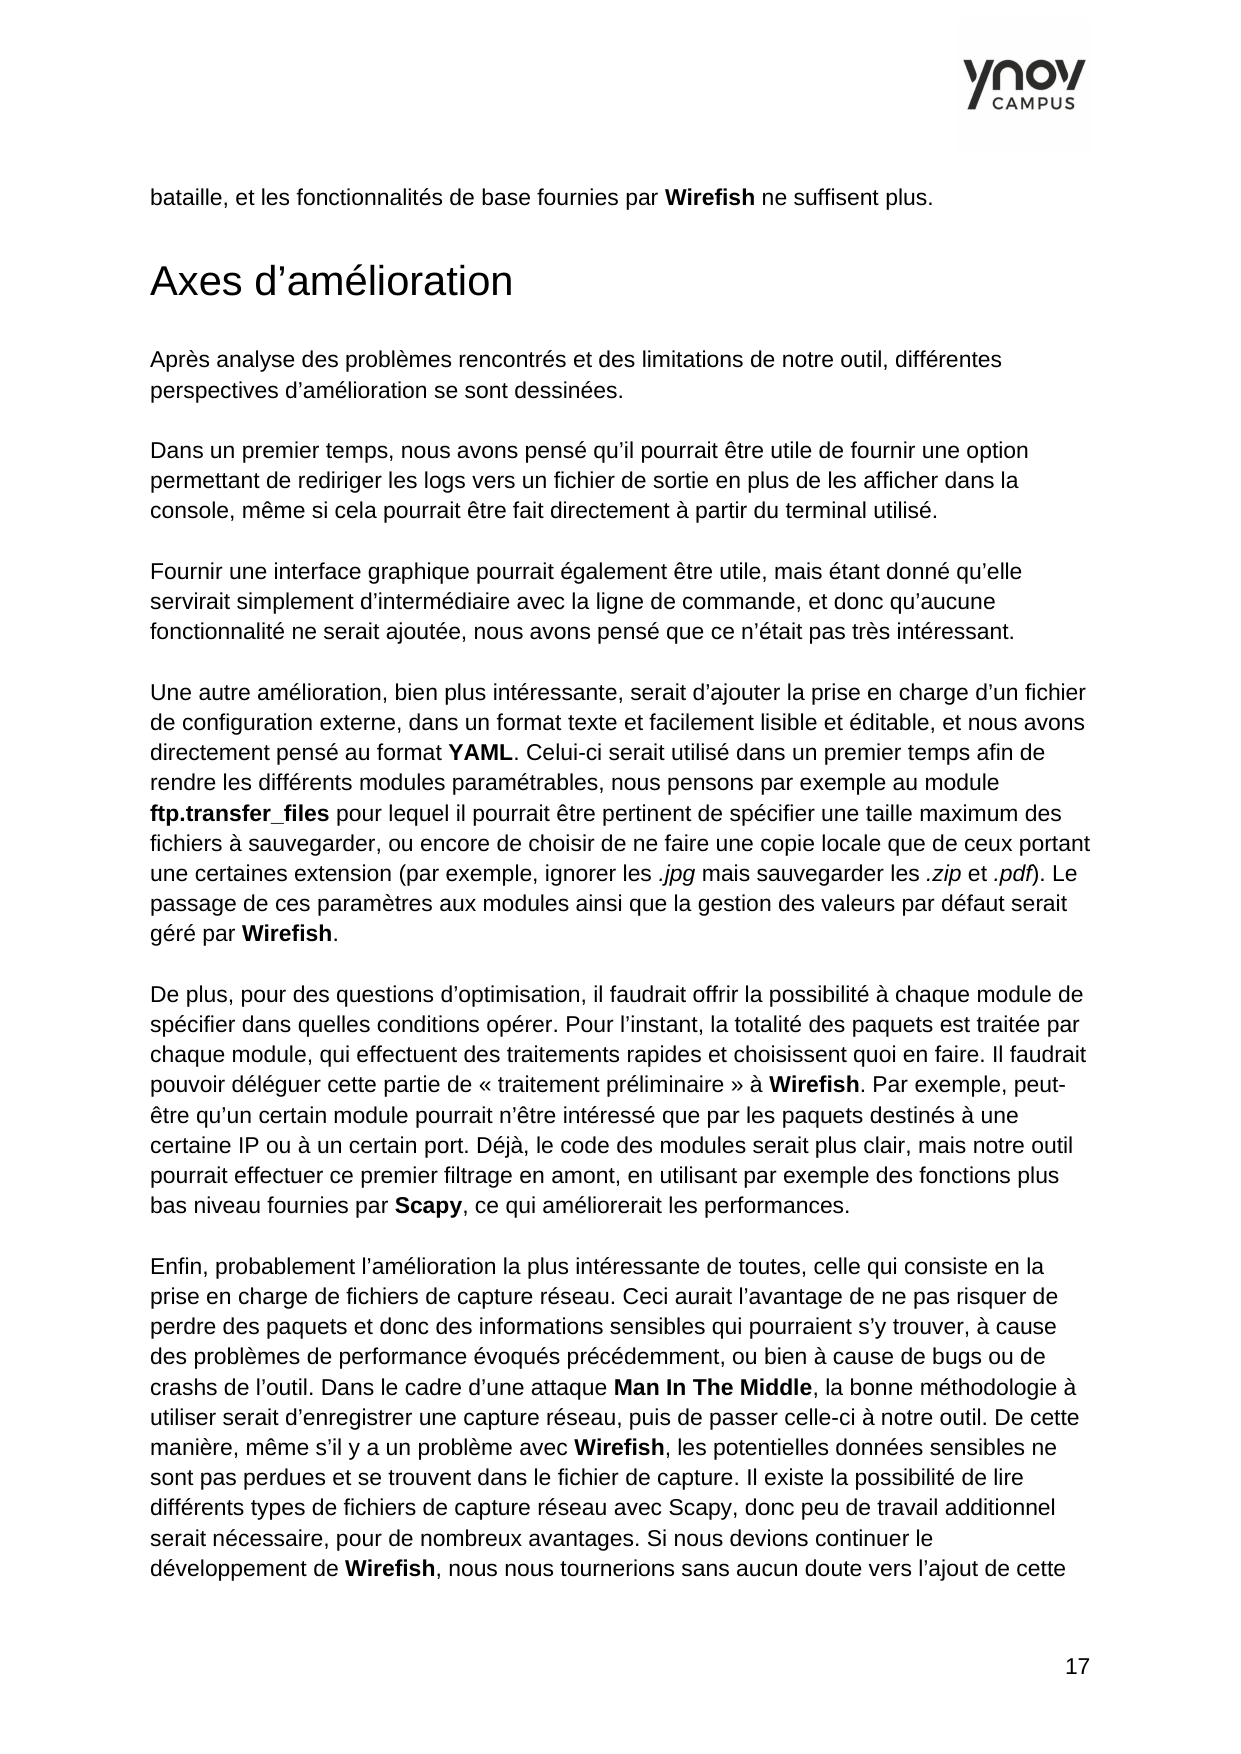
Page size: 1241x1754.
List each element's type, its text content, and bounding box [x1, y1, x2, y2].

text Enfin, probablement l’amélioration la plus intéressante de toutes, celle qui consiste en la prise en charge de fichiers de capture réseau. Ceci aurait l’avantage de ne pas risquer de perdre des paquets et donc des informations sensibles qui pourraient s’y trouver, à cause des problèmes de performance évoqués précédemment, ou bien à cause de bugs ou de crashs de l’outil. Dans le cadre d’une attaque Man In The Middle, la bonne méthodologie à utiliser serait d’enregistrer une capture réseau, puis de passer celle-ci à notre outil. De cette manière, même s’il y a un problème avec Wirefish, les potentielles données sensibles ne sont pas perdues et se trouvent dans le fichier de capture. Il existe la possibilité de lire différents types de fichiers de capture réseau avec Scapy, donc peu de travail additionnel serait nécessaire, pour de nombreux avantages. Si nous devions continuer le développement de Wirefish, nous nous tournerions sans aucun doute vers l’ajout de cette [150, 1253, 1090, 1581]
text Après analyse des problèmes rencontrés et des limitations de notre outil, différentes perspectives d’amélioration se sont dessinées. [150, 346, 1090, 403]
text bataille, et les fonctionnalités de base fournies par Wirefish ne suffisent plus. [150, 184, 1090, 210]
text De plus, pour des questions d’optimisation, il faudrait offrir la possibilité à chaque module de spécifier dans quelles conditions opérer. Pour l’instant, la totalité des paquets est traitée par chaque module, qui effectuent des traitements rapides et choisissent quoi en faire. Il faudrait pouvoir déléguer cette partie de « traitement préliminaire » à Wirefish. Par exemple, peut-être qu’un certain module pourrait n’être intéressé que par les paquets destinés à une certaine IP ou à un certain port. Déjà, le code des modules serait plus clair, mais notre outil pourrait effectuer ce premier filtrage en amont, en utilisant par exemple des fonctions plus bas niveau fournies par Scapy, ce qui améliorerait les performances. [150, 981, 1090, 1219]
subtitle Axes d’amélioration [150, 256, 1090, 304]
text Dans un premier temps, nous avons pensé qu’il pourrait être utile de fournir une option permettant de rediriger les logs vers un fichier de sortie en plus de les afficher dans la console, même si cela pourrait être fait directement à partir du terminal utilisé. [150, 437, 1090, 524]
text Fournir une interface graphique pourrait également être utile, mais étant donné qu’elle servirait simplement d’intermédiaire avec la ligne de commande, et donc qu’aucune fonctionnalité ne serait ajoutée, nous avons pensé que ce n’était pas très intéressant. [150, 558, 1090, 645]
picture [957, 18, 1091, 152]
text Une autre amélioration, bien plus intéressante, serait d’ajouter la prise en charge d’un fichier de configuration externe, dans un format texte et facilement lisible et éditable, et nous avons directement pensé au format YAML. Celui-ci serait utilisé dans un premier temps afin de rendre les différents modules paramétrables, nous pensons par exemple au module ftp.transfer_files pour lequel il pourrait être pertinent de spécifier une taille maximum des fichiers à sauvegarder, ou encore de choisir de ne faire une copie locale que de ceux portant une certaines extension (par exemple, ignorer les .jpg mais sauvegarder les .zip et .pdf). Le passage de ces paramètres aux modules ainsi que la gestion des valeurs par défaut serait géré par Wirefish. [150, 679, 1090, 947]
